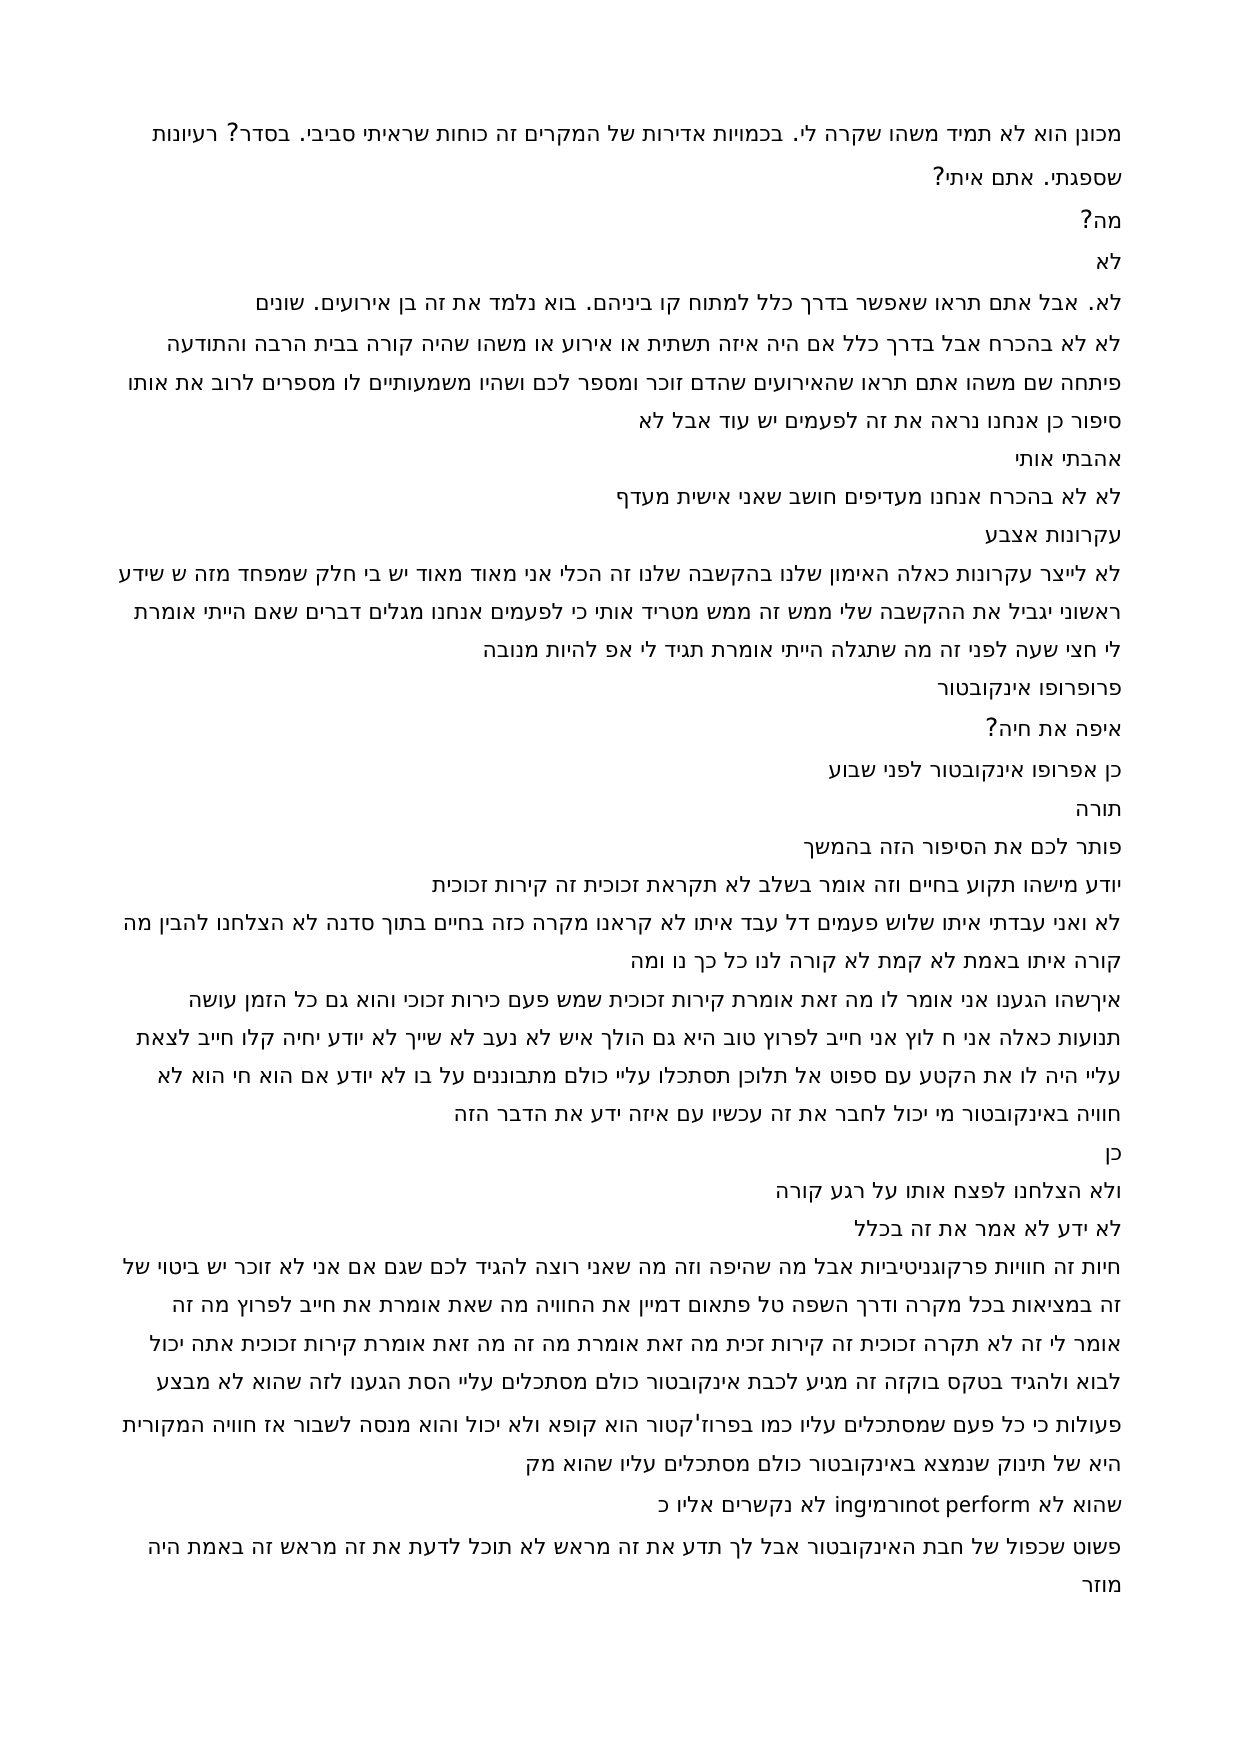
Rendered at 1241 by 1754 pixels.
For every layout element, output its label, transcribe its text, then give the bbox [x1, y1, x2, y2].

text כן אפרופו אינקובטור לפני שבוע [118, 757, 1122, 783]
text אהבתי אותי [118, 446, 1122, 472]
text פותר לכם את הסיפור הזה בהמשך [118, 834, 1122, 859]
text לא לא בהכרח אנחנו מעדיפים חושב שאני אישית מעדף [118, 484, 1122, 510]
text לא ואני עבדתי איתו שלוש פעמים דל עבד איתו לא קראנו מקרה כזה בחיים בתוך סדנה לא הצלחנו להבין מה קורה איתו באמת לא קמת לא קורה לנו כל כך נו ומה [118, 910, 1122, 974]
text עקרונות אצבע [118, 522, 1122, 548]
text לא ידע לא אמר את זה בכלל [118, 1216, 1122, 1242]
text שהוא לא not performורמיing לא נקשרים אליו כ [118, 1489, 1122, 1519]
text כן [118, 1140, 1122, 1165]
text מכונן הוא לא תמיד משהו שקרה לי. בכמויות אדירות של המקרים זה כוחות שראיתי סביבי. בסדר? רעיונות שספגתי. אתם איתי? [118, 118, 1122, 191]
text לא לייצר עקרונות כאלה האימון שלנו בהקשבה שלנו זה הכלי אני מאוד מאוד יש בי חלק שמפחד מזה ש שידע ראשוני יגביל את ההקשבה שלי ממש זה ממש מטריד אותי כי לפעמים אנחנו מגלים דברים שאם הייתי אומרת לי חצי שעה לפני זה מה שתגלה הייתי אומרת תגיד לי אפ להיות מנובה [118, 561, 1122, 663]
text תורה [118, 796, 1122, 821]
text יודע מישהו תקוע בחיים וזה אומר בשלב לא תקראת זכוכית זה קירות זכוכית [118, 872, 1122, 898]
text פרופרופו אינקובטור [118, 675, 1122, 701]
text לא. אבל אתם תראו שאפשר בדרך כלל למתוח קו ביניהם. בוא נלמד את זה בן אירועים. שונים [118, 288, 1122, 317]
text לא [118, 249, 1122, 275]
text איךשהו הגענו אני אומר לו מה זאת אומרת קירות זכוכית שמש פעם כירות זכוכי והוא גם כל הזמן עושה תנועות כאלה אני ח לוץ אני חייב לפרוץ טוב היא גם הולך איש לא נעב לא שייך לא יודע יחיה קלו חייב לצאת עליי היה לו את הקטע עם ספוט אל תלוכן תסתכלו עליי כולם מתבוננים על בו לא יודע אם הוא חי הוא לא חוויה באינקובטור מי יכול לחבר את זה עכשיו עם איזה ידע את הדבר הזה [118, 987, 1122, 1127]
text איפה את חיה? [118, 714, 1122, 743]
text מה? [118, 206, 1122, 235]
text פשוט שכפול של חבת האינקובטור אבל לך תדע את זה מראש לא תוכל לדעת את זה מראש זה באמת היה מוזר [118, 1534, 1122, 1598]
text לא לא בהכרח אבל בדרך כלל אם היה איזה תשתית או אירוע או משהו שהיה קורה בבית הרבה והתודעה פיתחה שם משהו אתם תראו שהאירועים שהדם זוכר ומספר לכם ושהיו משמעותיים לו מספרים לרוב את אותו סיפור כן אנחנו נראה את זה לפעמים יש עוד אבל לא [118, 331, 1122, 433]
text חיות זה חוויות פרקוגניטיביות אבל מה שהיפה וזה מה שאני רוצה להגיד לכם שגם אם אני לא זוכר יש ביטוי של זה במציאות בכל מקרה ודרך השפה טל פתאום דמיין את החוויה מה שאת אומרת את חייב לפרוץ מה זה אומר לי זה לא תקרה זכוכית זה קירות זכית מה זאת אומרת מה זה מה זאת אומרת קירות זכוכית אתה יכול לבוא ולהגיד בטקס בוקזה זה מגיע לכבת אינקובטור כולם מסתכלים עליי הסת הגענו לזה שהוא לא מבצע פעולות כי כל פעם שמסתכלים עליו כמו בפרוז'קטור הוא קופא ולא יכול והוא מנסה לשבור אז חוויה המקורית היא של תינוק שנמצא באינקובטור כולם מסתכלים עליו שהוא מק [118, 1254, 1122, 1477]
text ולא הצלחנו לפצח אותו על רגע קורה [118, 1178, 1122, 1203]
